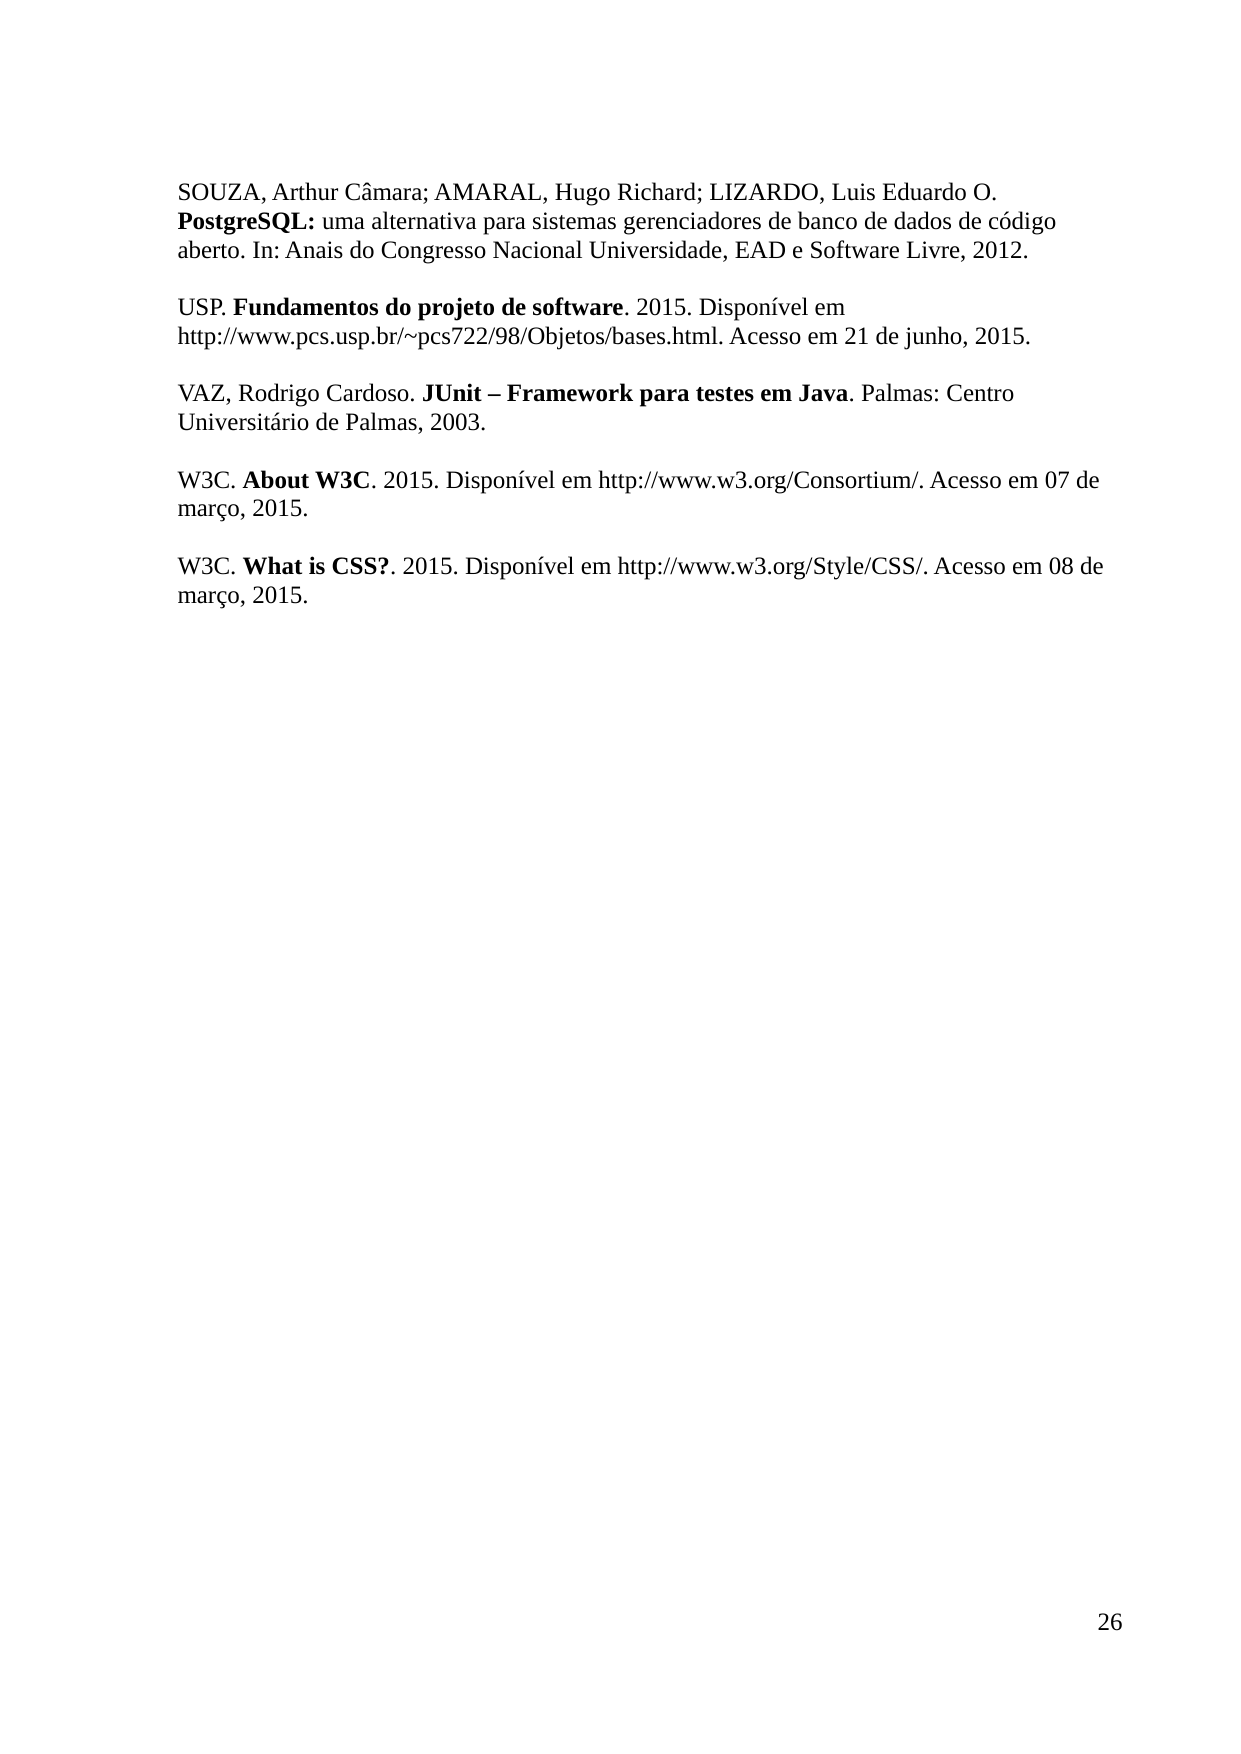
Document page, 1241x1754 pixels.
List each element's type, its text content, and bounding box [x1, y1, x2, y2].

text VAZ, Rodrigo Cardoso. JUnit – Framework para testes em Java. Palmas: Centro Universitário de Palmas, 2003. [177, 378, 1122, 436]
text USP. Fundamentos do projeto de software. 2015. Disponível em http://www.pcs.usp.br/~pcs722/98/Objetos/bases.html. Acesso em 21 de junho, 2015. [177, 292, 1122, 350]
text W3C. About W3C. 2015. Disponível em http://www.w3.org/Consortium/. Acesso em 07 de março, 2015. [177, 465, 1122, 522]
text SOUZA, Arthur Câmara; AMARAL, Hugo Richard; LIZARDO, Luis Eduardo O. PostgreSQL: uma alternativa para sistemas gerenciadores de banco de dados de código aberto. In: Anais do Congresso Nacional Universidade, EAD e Software Livre, 2012. [177, 177, 1122, 263]
text W3C. What is CSS?. 2015. Disponível em http://www.w3.org/Style/CSS/. Acesso em 08 de março, 2015. [177, 551, 1122, 608]
